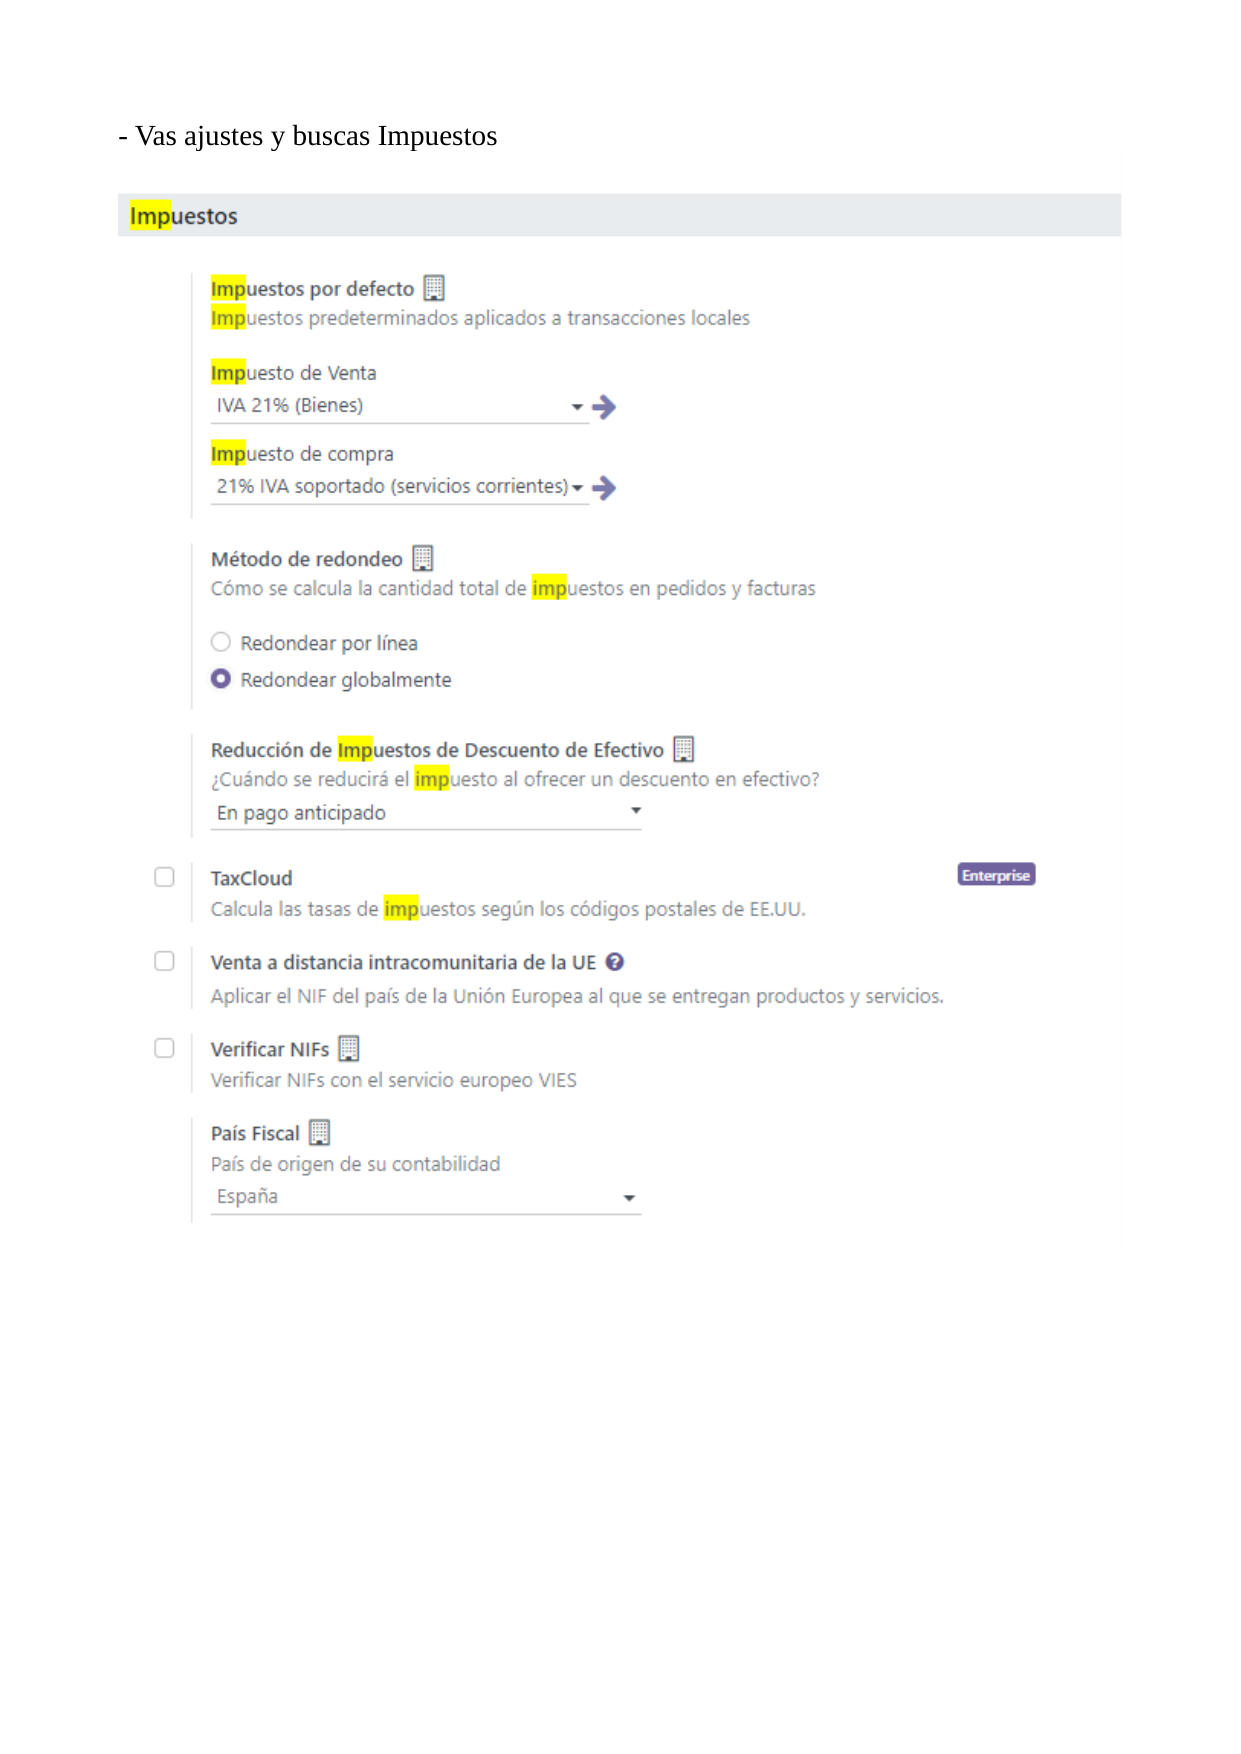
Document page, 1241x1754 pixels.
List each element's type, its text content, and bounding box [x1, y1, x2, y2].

text - Vas ajustes y buscas Impuestos [118, 118, 1122, 151]
picture [118, 151, 1123, 1246]
